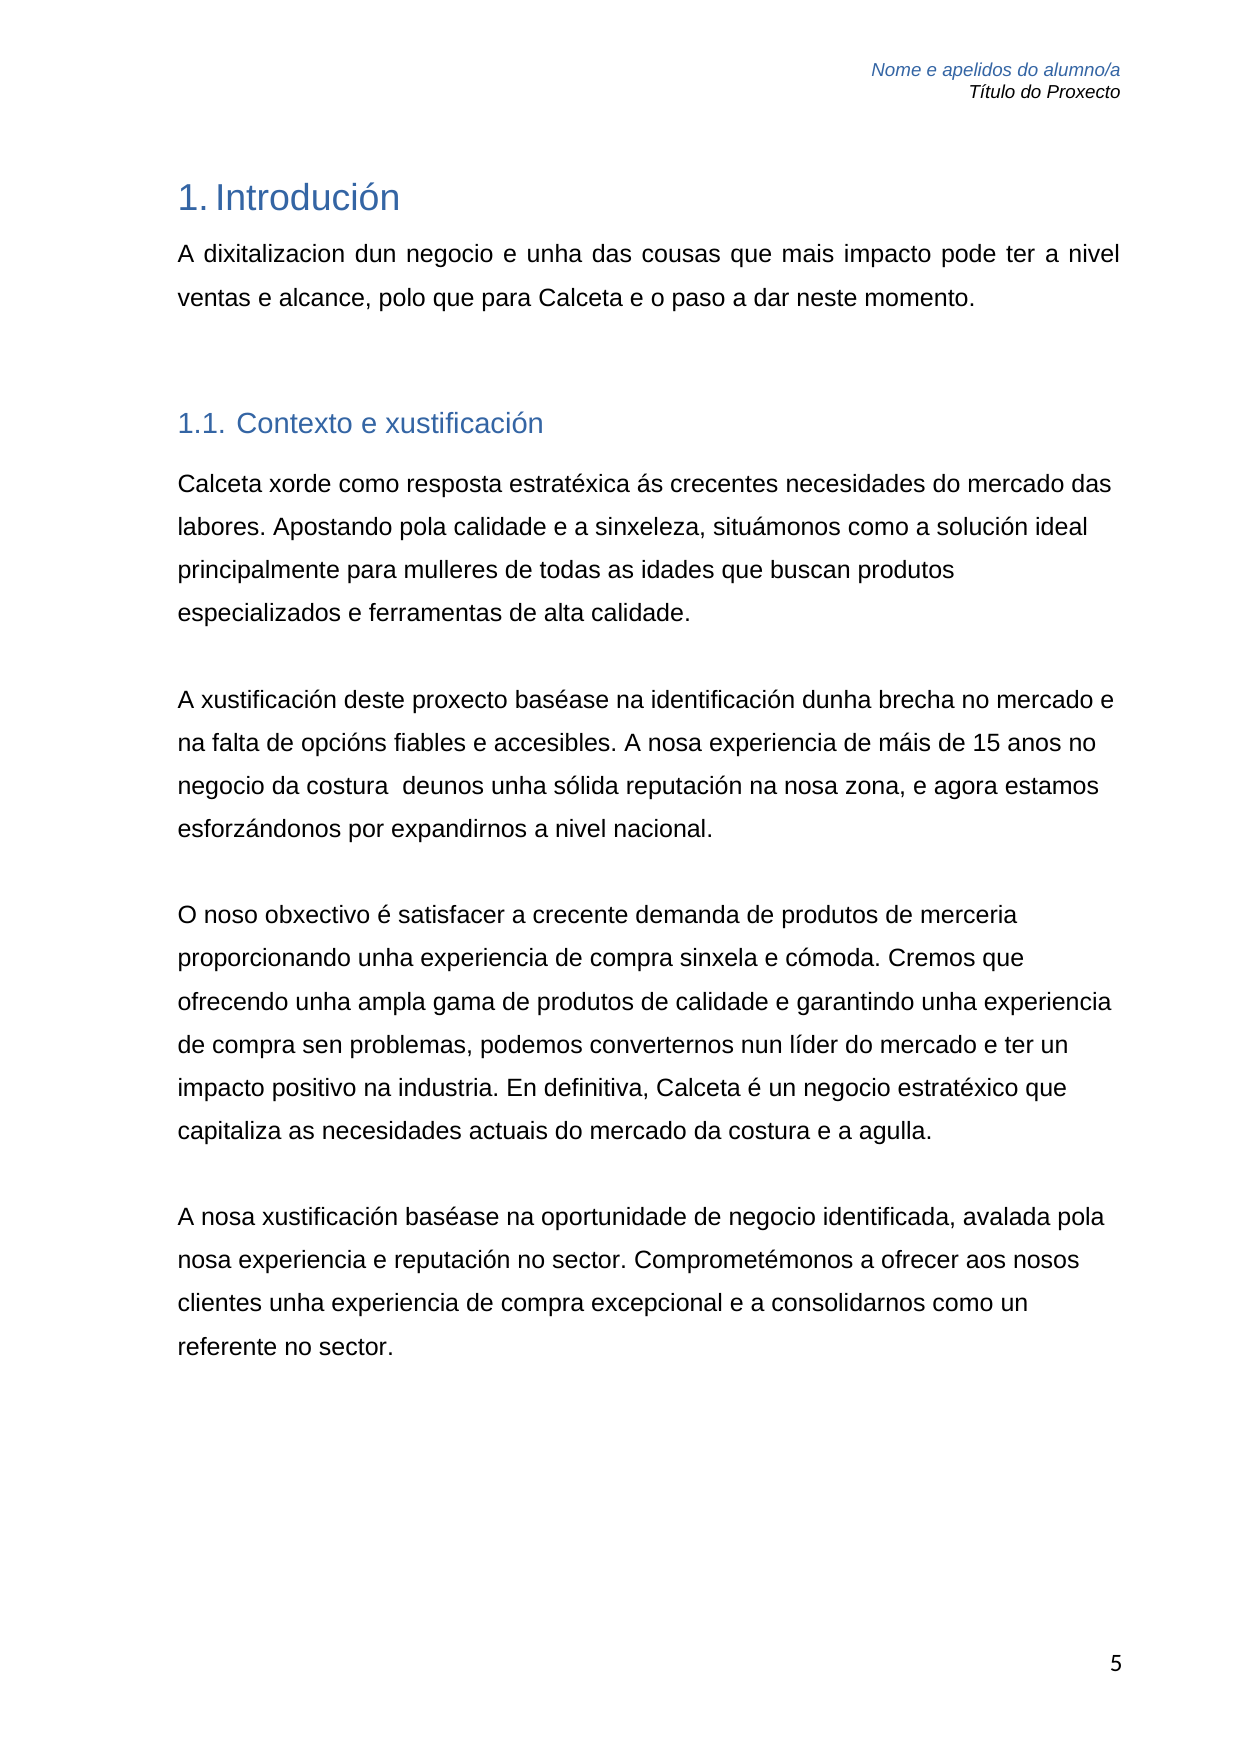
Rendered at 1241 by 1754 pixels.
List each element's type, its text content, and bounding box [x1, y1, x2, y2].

text A nosa xustificación baséase na oportunidade de negocio identificada, avalada pola nosa experiencia e reputación no sector. Comprometémonos a ofrecer aos nosos clientes unha experiencia de compra excepcional e a consolidarnos como un referente no sector. [177, 1202, 1122, 1360]
text A xustificación deste proxecto baséase na identificación dunha brecha no mercado e na falta de opcións fiables e accesibles. A nosa experiencia de máis de 15 anos no negocio da costura deunos unha sólida reputación na nosa zona, e agora estamos esforzándonos por expandirnos a nivel nacional. [177, 684, 1122, 843]
text O noso obxectivo é satisfacer a crecente demanda de produtos de merceria proporcionando unha experiencia de compra sinxela e cómoda. Cremos que ofrecendo unha ampla gama de produtos de calidade e garantindo unha experiencia de compra sen problemas, podemos converternos nun líder do mercado e ter un impacto positivo na industria. En definitiva, Calceta é un negocio estratéxico que capitaliza as necesidades actuais do mercado da costura e a agulla. [177, 900, 1122, 1144]
text A dixitalizacion dun negocio e unha das cousas que mais impacto pode ter a nivel ventas e alcance, polo que para Calceta e o paso a dar neste momento. [177, 239, 1122, 311]
subtitle Contexto e xustificación [177, 406, 1122, 440]
subtitle Introdución [177, 175, 1122, 218]
text Calceta xorde como resposta estratéxica ás crecentes necesidades do mercado das labores. Apostando pola calidade e a sinxeleza, situámonos como a solución ideal principalmente para mulleres de todas as idades que buscan produtos especializados e ferramentas de alta calidade. [177, 469, 1122, 627]
